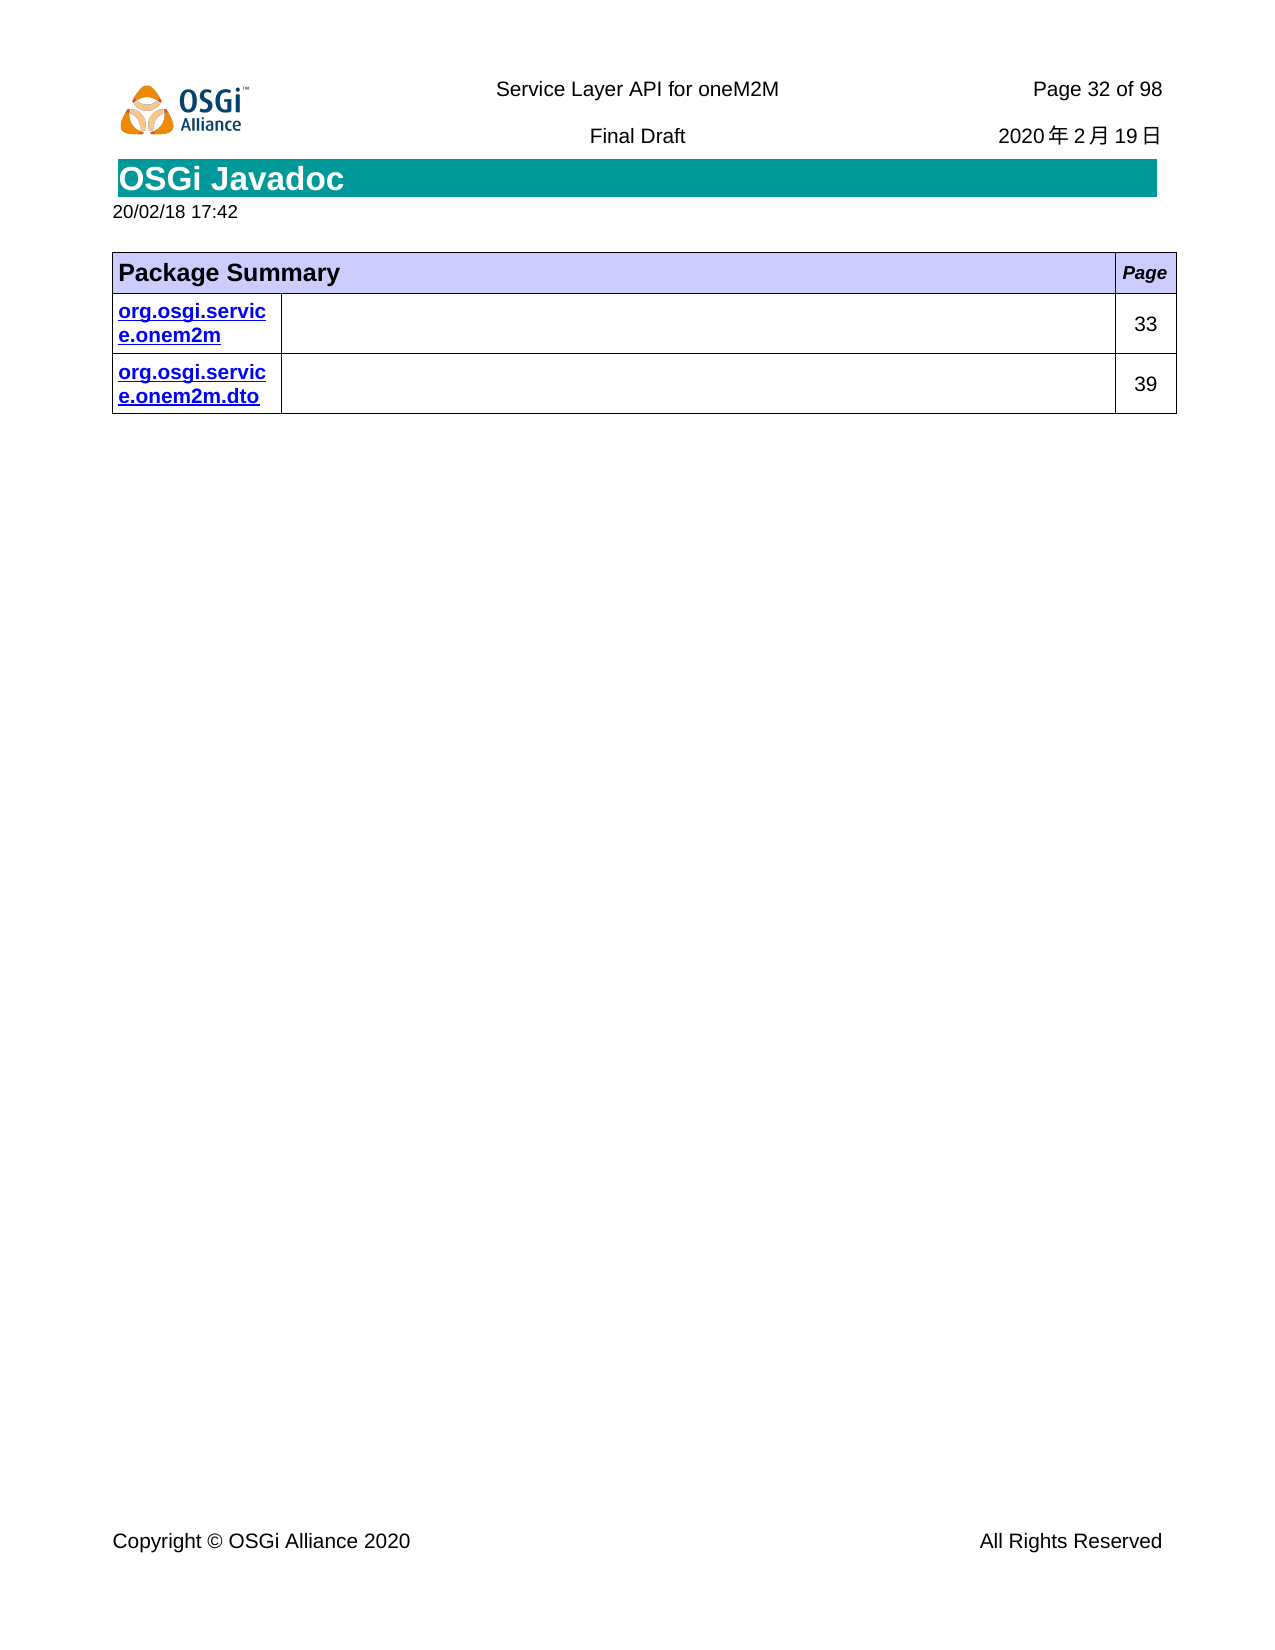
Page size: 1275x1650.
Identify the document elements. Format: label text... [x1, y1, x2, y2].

table_cell 32 [1116, 294, 1176, 353]
table_cell org.osgi.service.onem2m.dto [113, 354, 281, 413]
table_header Package Summary [113, 253, 1115, 293]
picture [113, 78, 257, 142]
table_cell org.osgi.service.onem2m [113, 294, 281, 353]
text 20/02/18 17:42 [112, 201, 1162, 222]
table_header Page [1116, 253, 1176, 293]
table_cell [282, 354, 1115, 413]
subtitle OSGi Javadoc [118, 159, 1157, 197]
table_cell [282, 294, 1115, 353]
table_cell 38 [1116, 354, 1176, 413]
